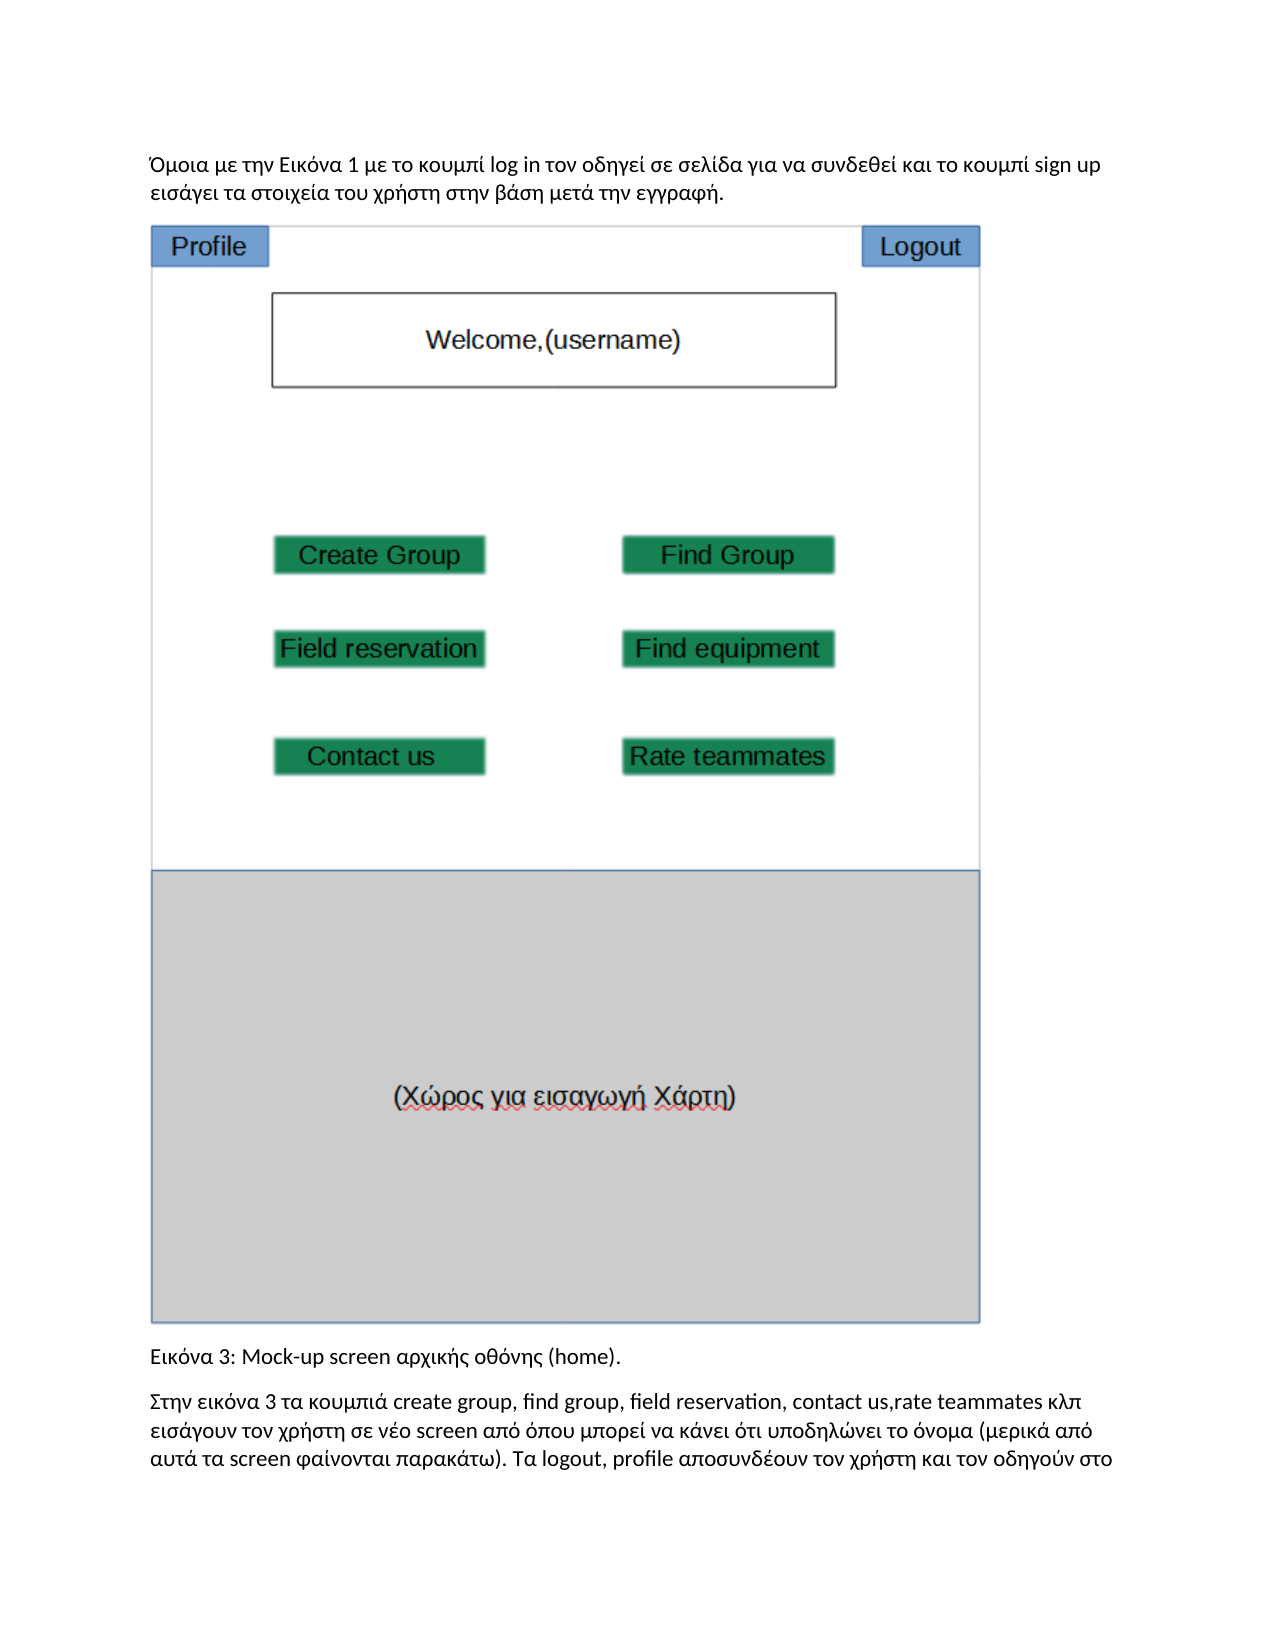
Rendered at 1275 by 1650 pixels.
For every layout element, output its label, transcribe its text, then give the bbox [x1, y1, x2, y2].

text Όμοια με την Εικόνα 1 με το κουμπί log in τον οδηγεί σε σελίδα για να συνδεθεί και το κουμπί sign up εισάγει τα στοιχεία του χρήστη στην βάση μετά την εγγραφή. [150, 150, 1125, 207]
text Εικόνα 3: Mock-up screen αρχικής οθόνης (home). [150, 1342, 1125, 1370]
text Στην εικόνα 3 τα κουμπιά create group, find group, field reservation, contact us,rate teammates κλπ εισάγουν τον χρήστη σε νέο screen από όπου μπορεί να κάνει ότι υποδηλώνει το όνομα (μερικά από αυτά τα screen φαίνονται παρακάτω). Τα logout, profile αποσυνδέουν τον χρήστη και τον οδηγούν στο [150, 1387, 1125, 1473]
